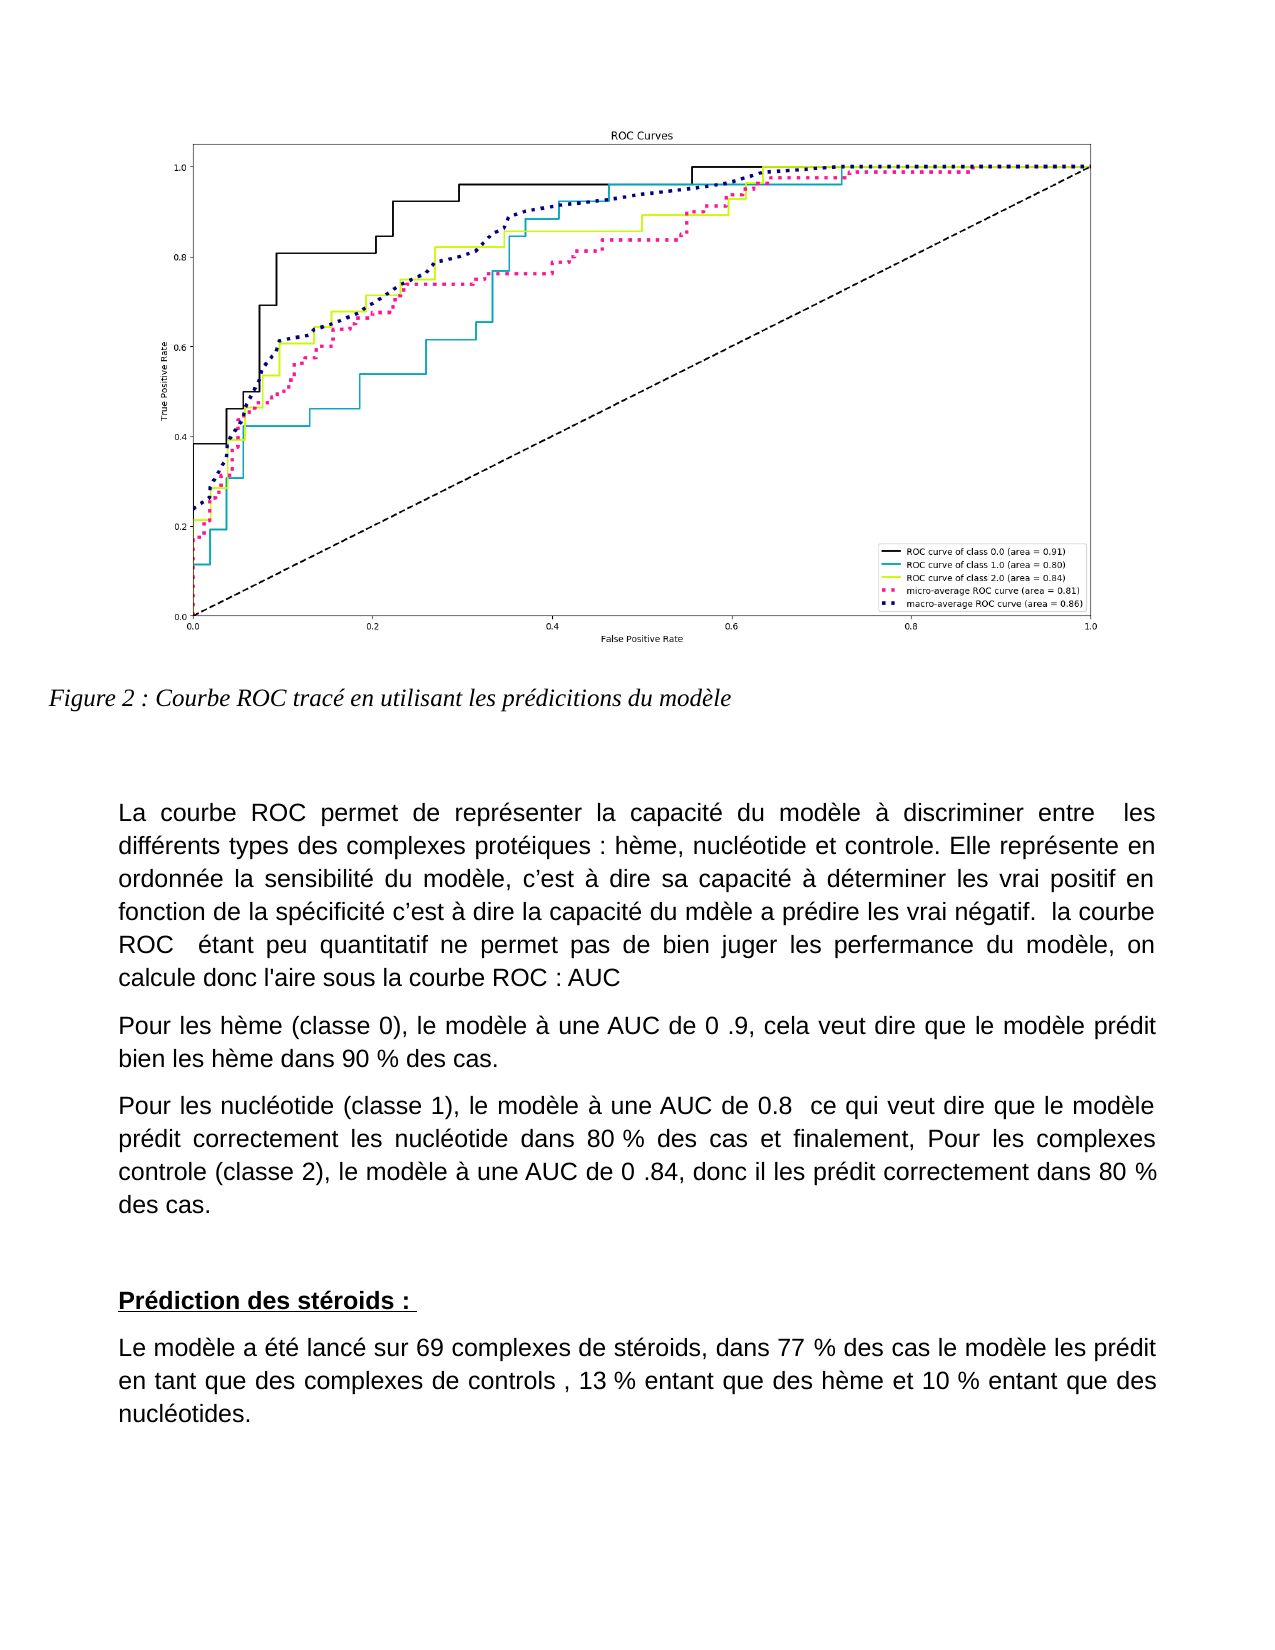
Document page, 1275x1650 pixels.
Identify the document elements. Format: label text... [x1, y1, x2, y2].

text Pour les nucléotide (classe 1), le modèle à une AUC de 0.8 ce qui veut dire que le modèle prédit correctement les nucléotide dans 80 % des cas et finalement, Pour les complexes controle (classe 2), le modèle à une AUC de 0 .84, donc il les prédit correctement dans 80 % des cas. [118, 1091, 1157, 1219]
text Figure 2 : Courbe ROC tracé en utilisant les prédicitions du modèle [48, 683, 1205, 712]
picture [48, 71, 1206, 683]
text Prédiction des stéroids : [118, 1286, 1157, 1314]
text La courbe ROC permet de représenter la capacité du modèle à discriminer entre les différents types des complexes protéiques : hème, nucléotide et controle. Elle représente en ordonnée la sensibilité du modèle, c’est à dire sa capacité à déterminer les vrai positif en fonction de la spécificité c’est à dire la capacité du mdèle a prédire les vrai négatif. la courbe ROC étant peu quantitatif ne permet pas de bien juger les perfermance du modèle, on calcule donc l'aire sous la courbe ROC : AUC [118, 798, 1157, 992]
text Le modèle a été lancé sur 69 complexes de stéroids, dans 77 % des cas le modèle les prédit en tant que des complexes de controls , 13 % entant que des hème et 10 % entant que des nucléotides. [118, 1333, 1157, 1428]
text Pour les hème (classe 0), le modèle à une AUC de 0 .9, cela veut dire que le modèle prédit bien les hème dans 90 % des cas. [118, 1011, 1157, 1072]
